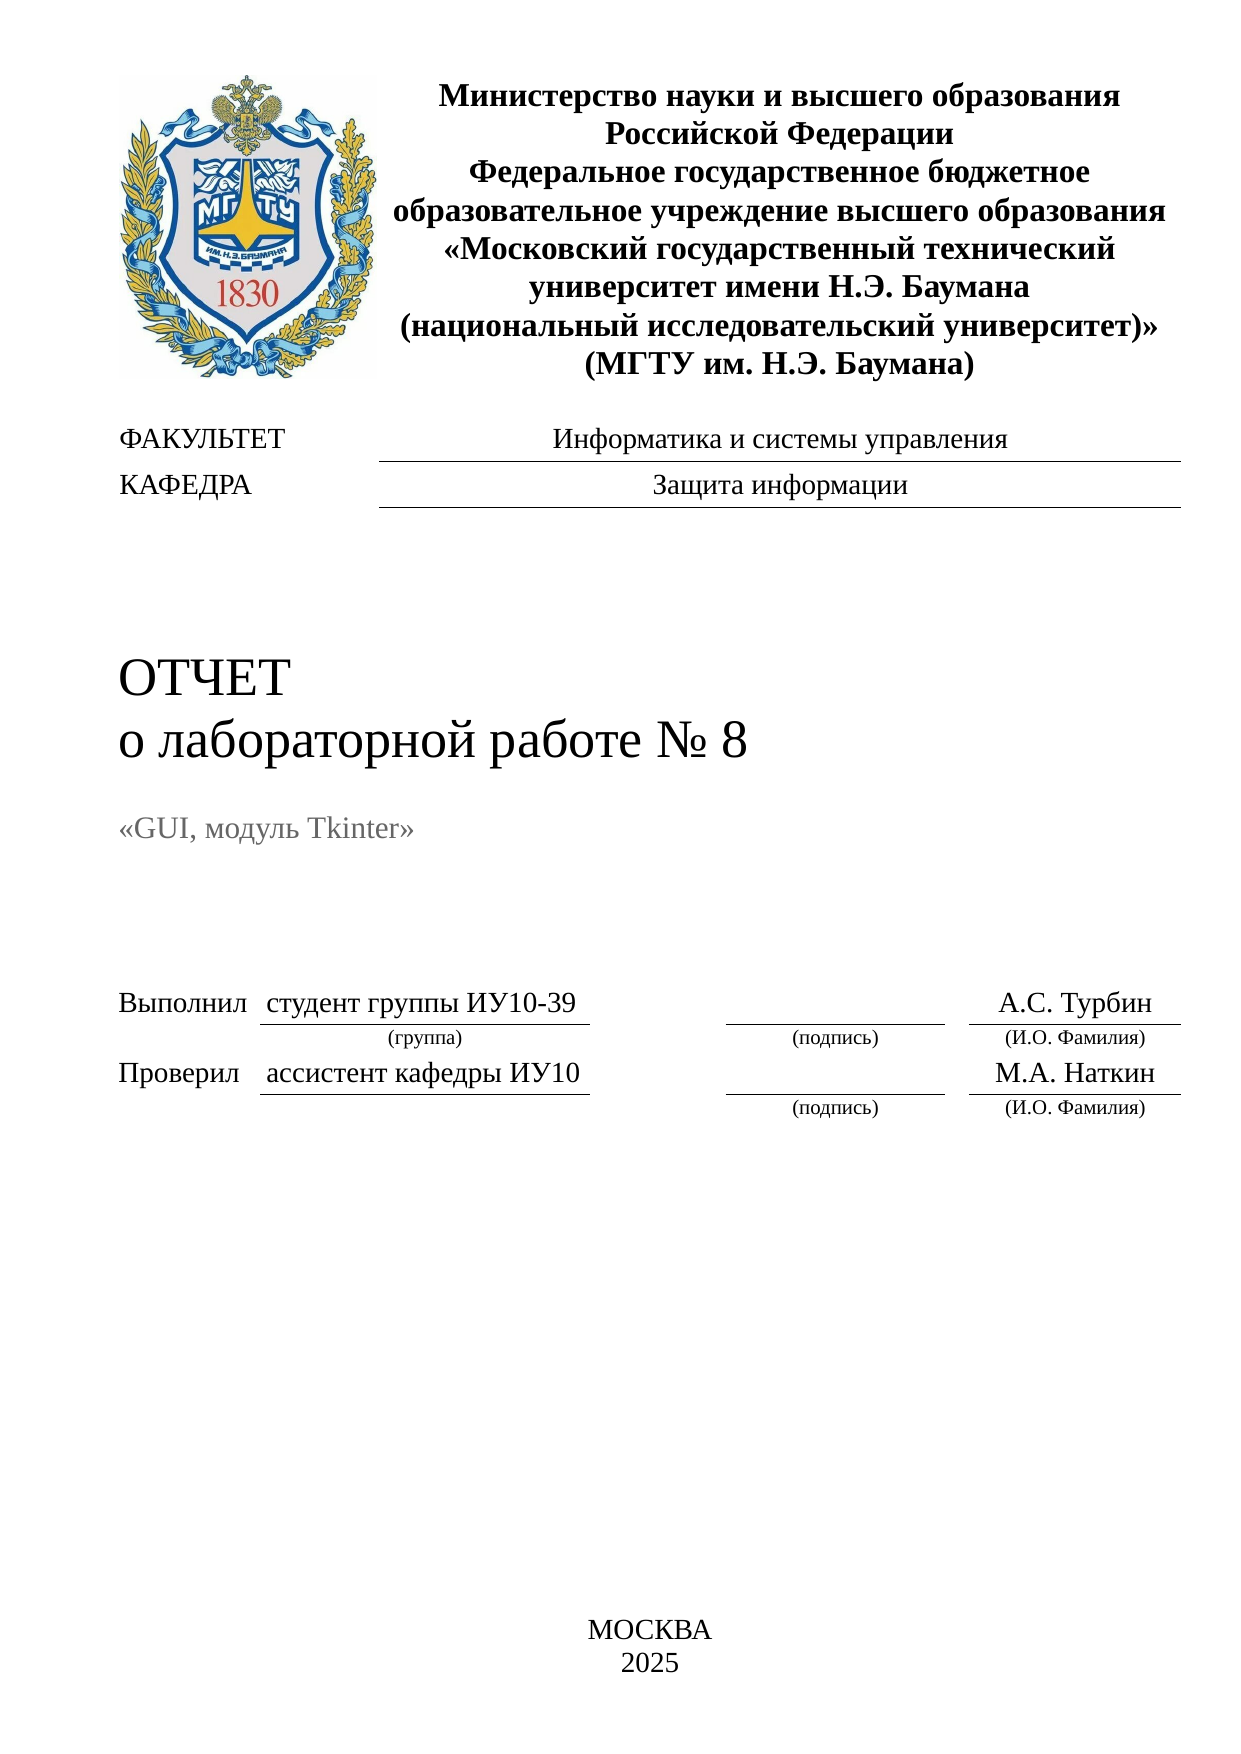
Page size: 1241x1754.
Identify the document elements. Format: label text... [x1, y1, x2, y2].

table_header Выполнил [118, 979, 260, 1024]
table_header А.С. Турбин [969, 979, 1181, 1024]
table_header [726, 979, 945, 1024]
table_cell [945, 1094, 969, 1119]
table_cell [590, 1024, 726, 1049]
table_cell М.А. Наткин [969, 1049, 1181, 1094]
text «GUI, модуль Tkinter» [118, 809, 1181, 845]
table_header ФАКУЛЬТЕТ [118, 416, 379, 461]
text ОТЧЕТ о лабораторной работе № 8 [118, 645, 1181, 769]
table_header Информатика и системы управления [379, 416, 1181, 461]
table_header [590, 979, 726, 1024]
table_cell [118, 1024, 260, 1049]
picture [119, 75, 377, 379]
table_header студент группы ИУ10-39 [260, 979, 590, 1024]
table_cell [118, 1094, 260, 1119]
table_cell [945, 1049, 969, 1094]
table_cell [590, 1049, 726, 1094]
table_cell [590, 1094, 726, 1119]
table_header [945, 979, 969, 1024]
table_cell [260, 1095, 590, 1119]
table_cell [945, 1024, 969, 1049]
table_cell ассистент кафедры ИУ10 [260, 1049, 590, 1094]
table_cell Проверил [118, 1049, 260, 1094]
table_cell (И.О. Фамилия) [969, 1025, 1181, 1049]
table_cell (И.О. Фамилия) [969, 1095, 1181, 1119]
table_cell (подпись) [726, 1095, 945, 1119]
table_cell (подпись) [726, 1025, 945, 1049]
table_cell КАФЕДРА [118, 461, 379, 507]
table_cell [726, 1049, 945, 1094]
table_cell Защита информации [379, 462, 1181, 507]
table_cell (группа) [260, 1025, 590, 1049]
